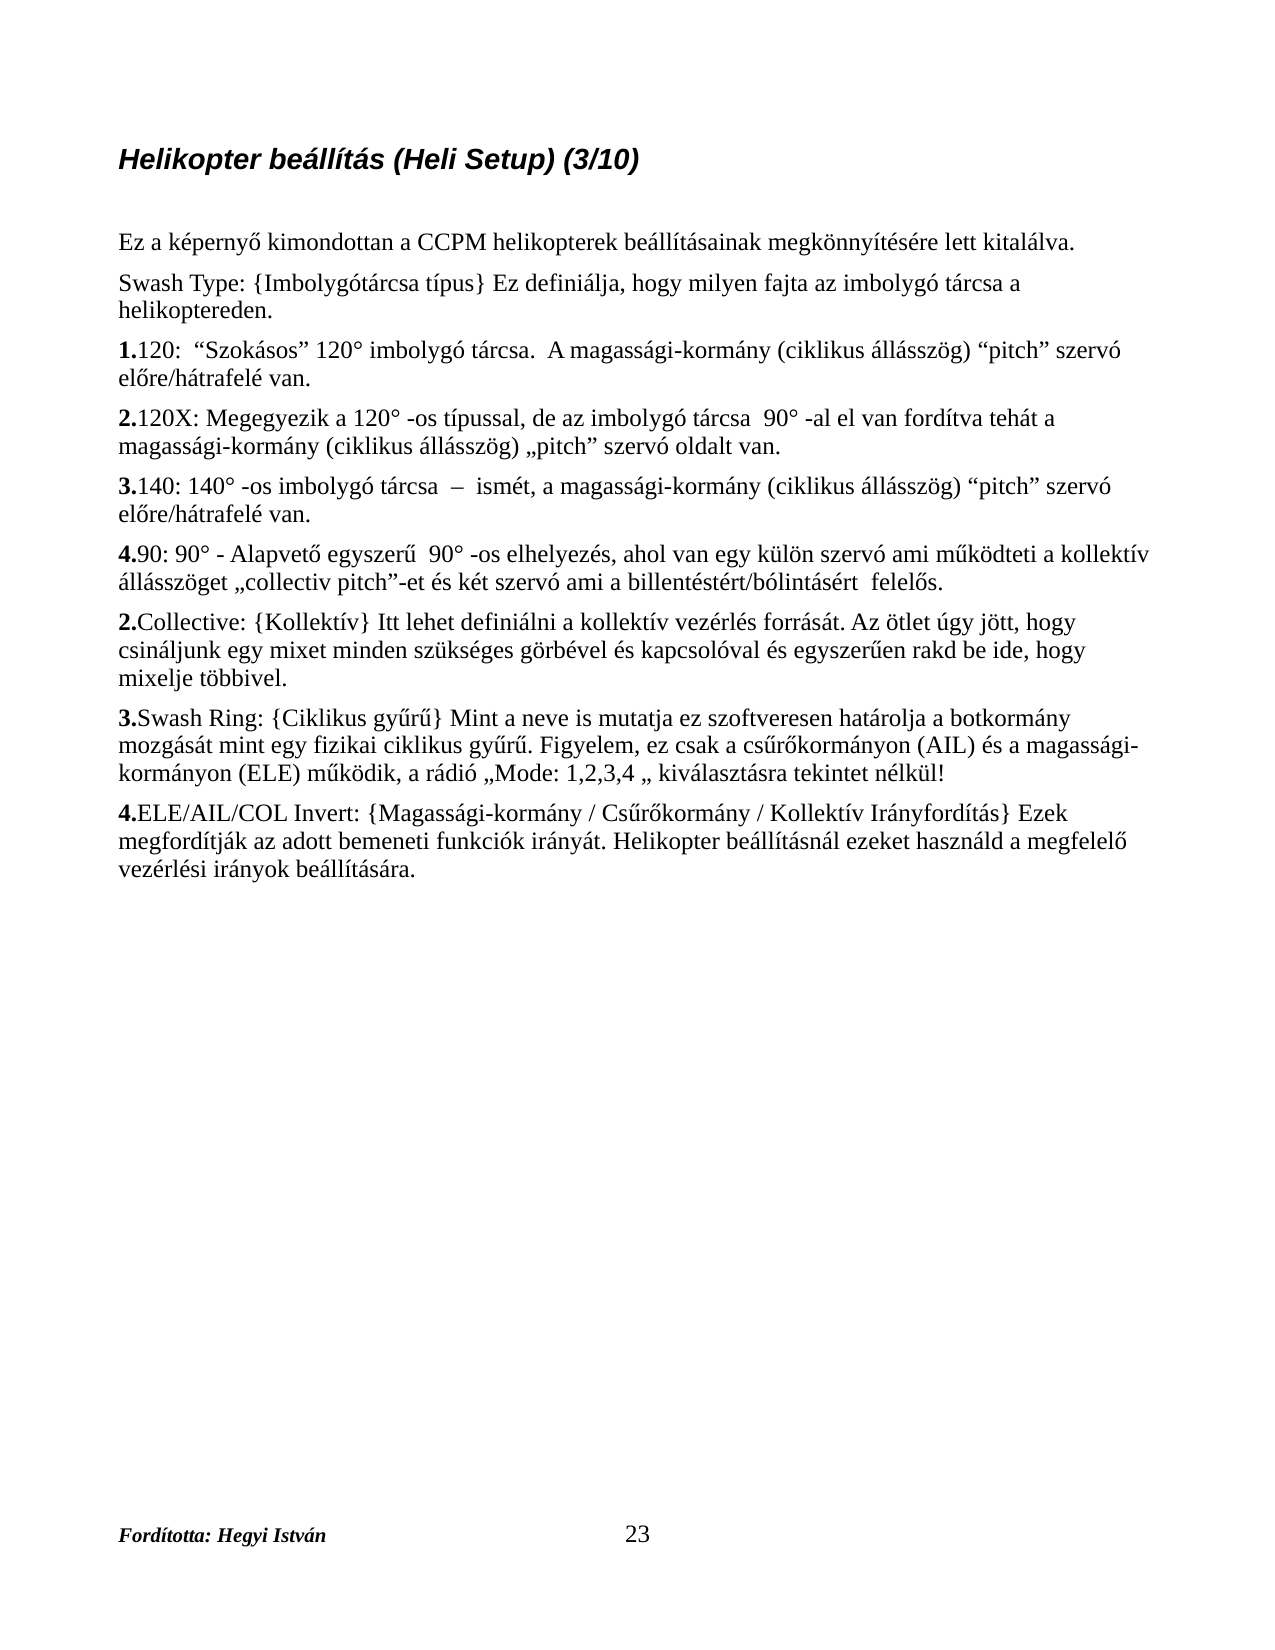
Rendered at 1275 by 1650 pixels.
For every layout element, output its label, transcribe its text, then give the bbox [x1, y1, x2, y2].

text Swash Type: {Imbolygótárcsa típus} Ez definiálja, hogy milyen fajta az imbolygó tárcsa a helikoptereden. [118, 269, 1157, 324]
list Swash Ring: {Ciklikus gyűrű} Mint a neve is mutatja ez szoftveresen határolja a botkormány mozgását mint egy fizikai ciklikus gyűrű. Figyelem, ez csak a csűrőkormányon (AIL) és a magassági-kormányon (ELE) működik, a rádió „Mode: 1,2,3,4 „ kiválasztásra tekintet nélkül! [118, 704, 1157, 787]
list Collective: {Kollektív} Itt lehet definiálni a kollektív vezérlés forrását. Az ötlet úgy jött, hogy csináljunk egy mixet minden szükséges görbével és kapcsolóval és egyszerűen rakd be ide, hogy mixelje többivel. [118, 608, 1157, 691]
text Ez a képernyő kimondottan a CCPM helikopterek beállításainak megkönnyítésére lett kitalálva. [118, 228, 1157, 256]
list 120X: Megegyezik a 120° -os típussal, de az imbolygó tárcsa 90° -al el van fordítva tehát a magassági-kormány (ciklikus állásszög) „pitch” szervó oldalt van. [118, 404, 1157, 460]
list ELE/AIL/COL Invert: {Magassági-kormány / Csűrőkormány / Kollektív Irányfordítás} Ezek megfordítják az adott bemeneti funkciók irányát. Helikopter beállításnál ezeket használd a megfelelő vezérlési irányok beállítására. [118, 799, 1157, 883]
list 140: 140° -os imbolygó tárcsa – ismét, a magassági-kormány (ciklikus állásszög) “pitch” szervó előre/hátrafelé van. [118, 472, 1157, 528]
list 90: 90° - Alapvető egyszerű 90° -os elhelyezés, ahol van egy külön szervó ami működteti a kollektív állásszöget „collectiv pitch”-et és két szervó ami a billentéstért/bólintásért felelős. [118, 540, 1157, 596]
subtitle Helikopter beállítás (Heli Setup) (3/10) [118, 143, 1157, 176]
list 120: “Szokásos” 120° imbolygó tárcsa. A magassági-kormány (ciklikus állásszög) “pitch” szervó előre/hátrafelé van. [118, 337, 1157, 392]
